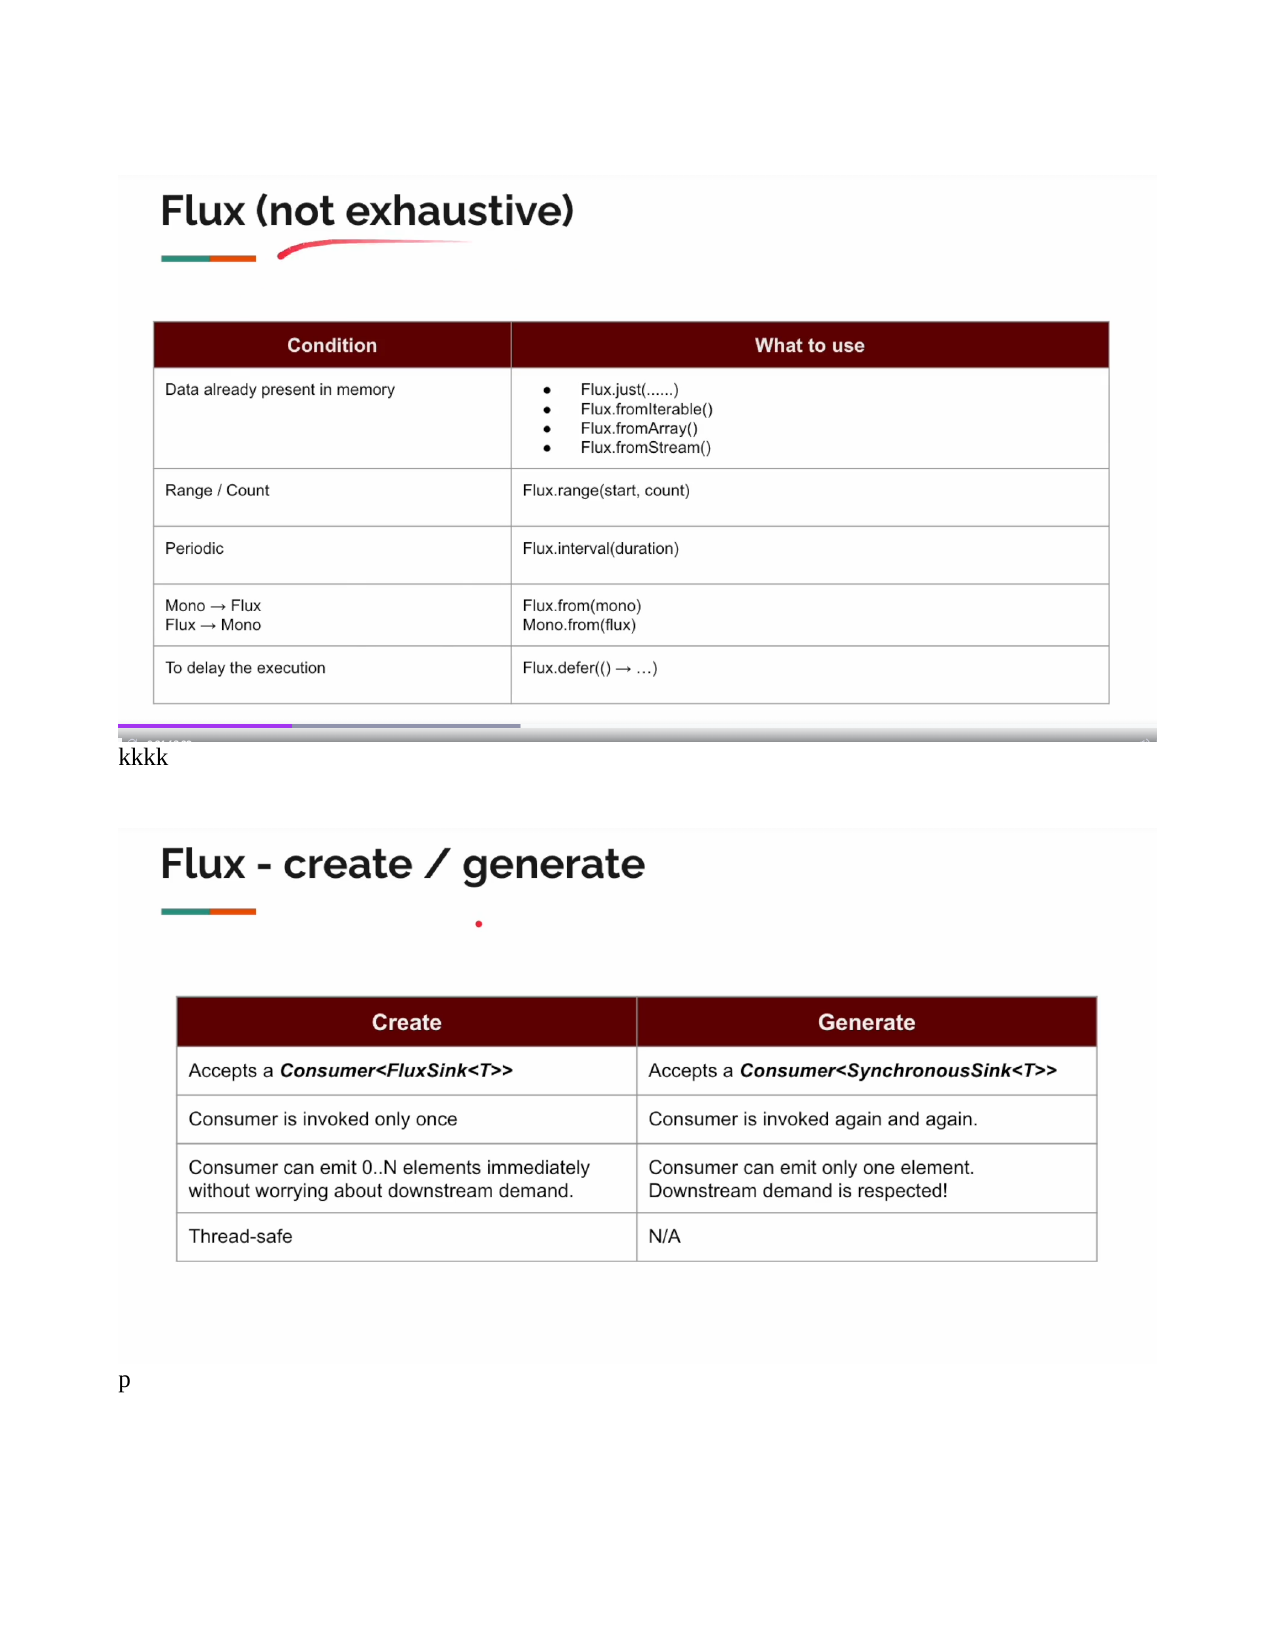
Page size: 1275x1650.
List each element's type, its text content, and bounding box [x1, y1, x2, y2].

picture [118, 175, 1157, 742]
picture [118, 828, 1157, 1364]
text p [118, 1364, 1157, 1393]
text kkkk [118, 742, 1157, 771]
